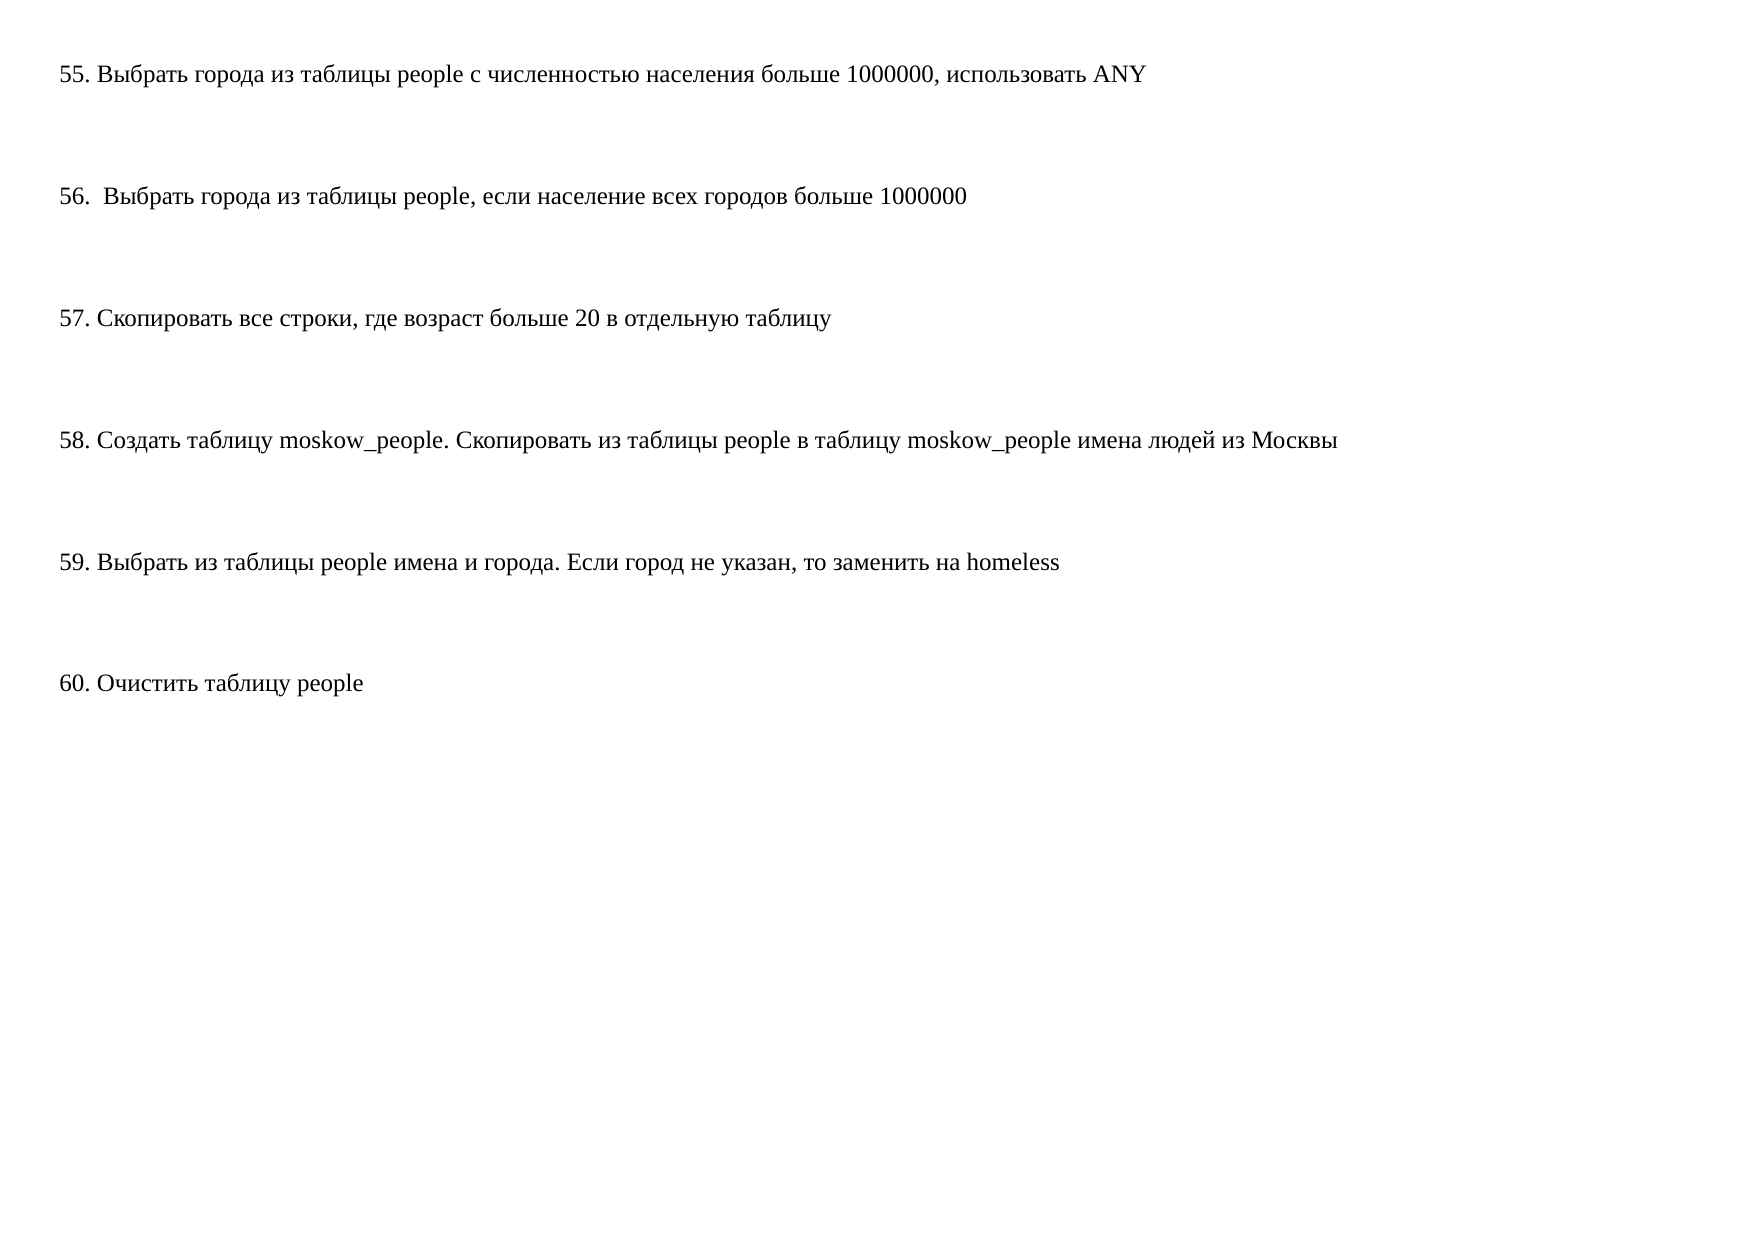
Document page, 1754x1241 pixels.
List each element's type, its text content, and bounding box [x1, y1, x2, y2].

text 57. Скопировать все строки, где возраст больше 20 в отдельную таблицу [59, 303, 1695, 332]
text 58. Создать таблицу moskow_people. Скопировать из таблицы people в таблицу moskow_people имена людей из Москвы [59, 425, 1695, 453]
text 56. Выбрать города из таблицы people, если население всех городов больше 1000000 [59, 181, 1695, 210]
text 60. Очистить таблицу people [59, 668, 1695, 697]
text 55. Выбрать города из таблицы people с численностью населения больше 1000000, использовать ANY [59, 59, 1695, 88]
text 59. Выбрать из таблицы people имена и города. Если город не указан, то заменить на homeless [59, 547, 1695, 575]
